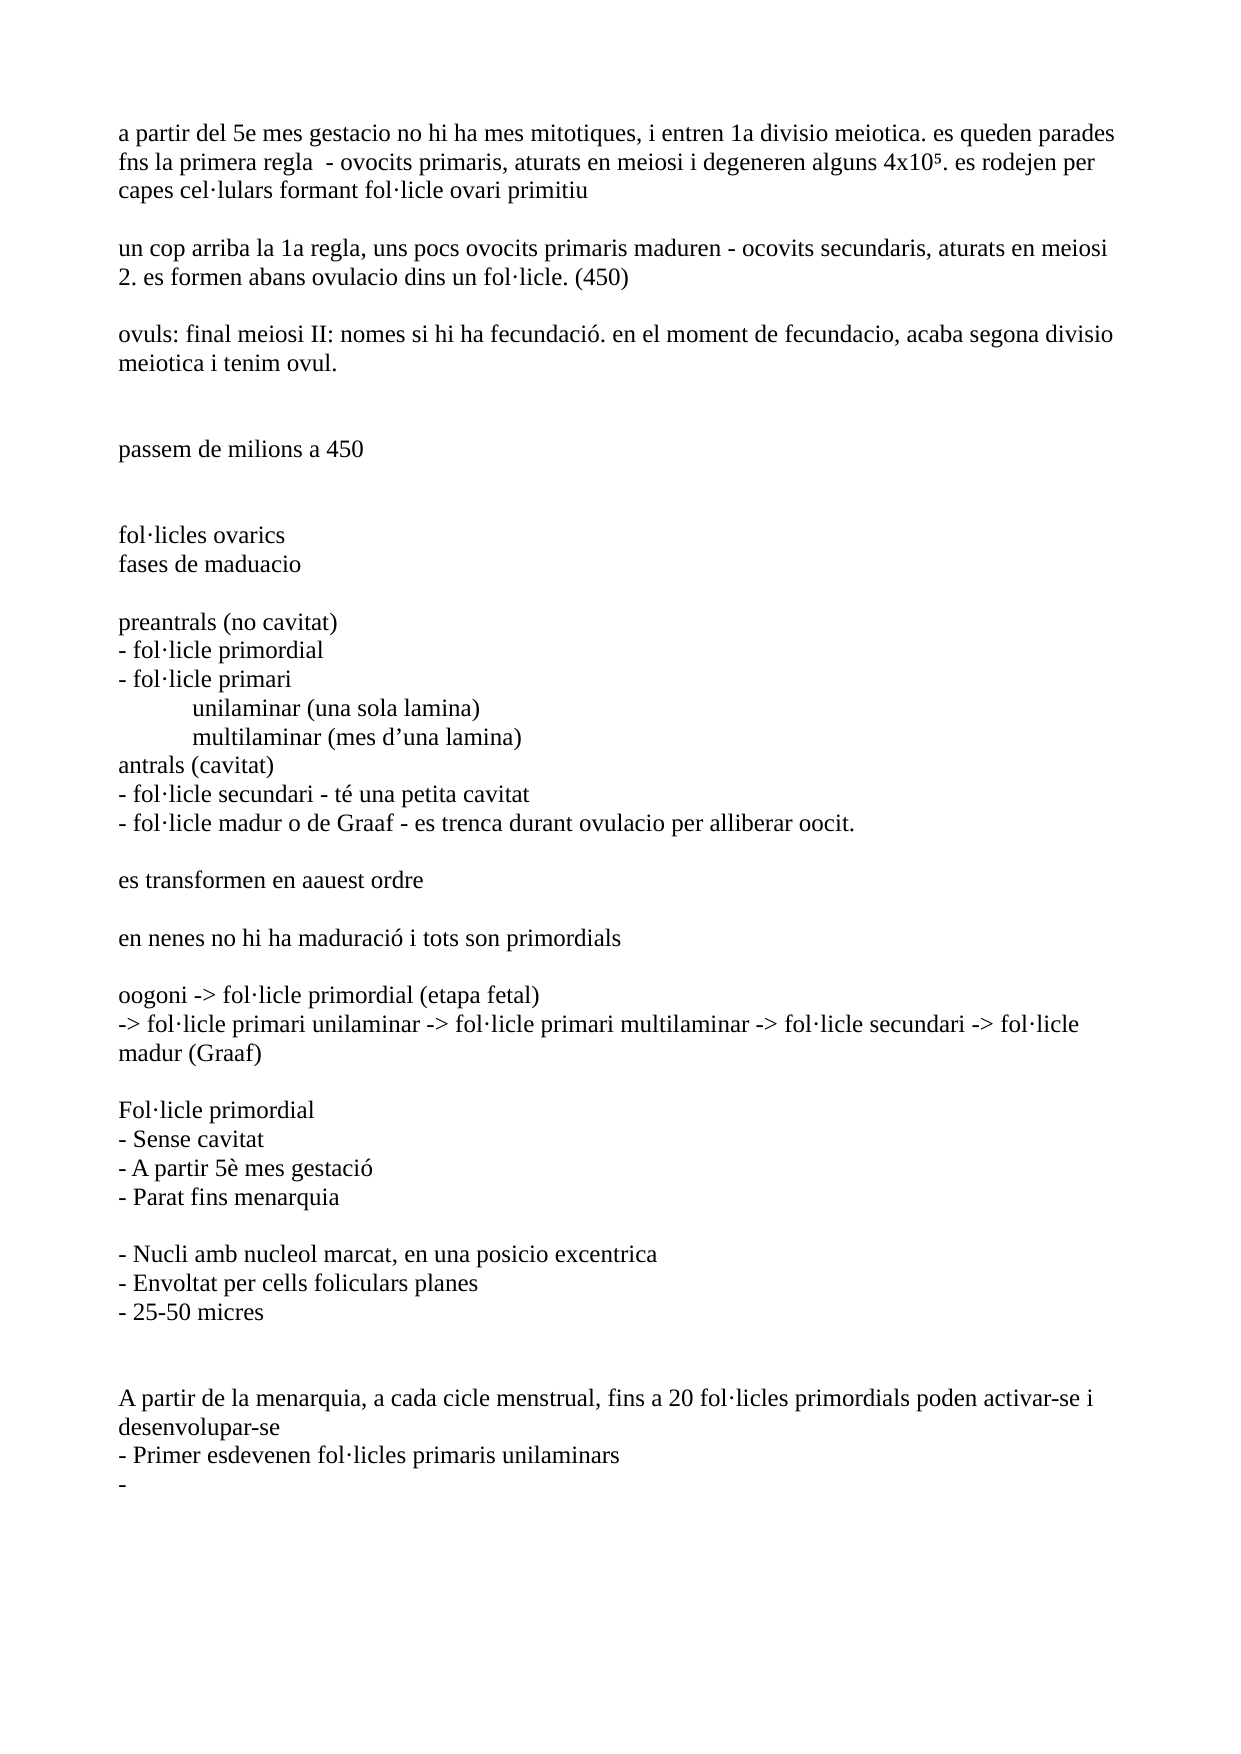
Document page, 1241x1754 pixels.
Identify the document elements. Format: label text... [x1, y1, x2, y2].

text multilaminar (mes d’una lamina) [118, 722, 1122, 751]
text preantrals (no cavitat) [118, 607, 1122, 636]
text un cop arriba la 1a regla, uns pocs ovocits primaris maduren - ocovits secundaris, aturats en meiosi 2. es formen abans ovulacio dins un fol·licle. (450) [118, 233, 1122, 291]
text A partir de la menarquia, a cada cicle menstrual, fins a 20 fol·licles primordials poden activar-se i desenvolupar-se [118, 1383, 1122, 1441]
text unilaminar (una sola lamina) [118, 693, 1122, 722]
text Fol·licle primordial [118, 1096, 1122, 1124]
text fol·licles ovarics [118, 521, 1122, 549]
text -> fol·licle primari unilaminar -> fol·licle primari multilaminar -> fol·licle secundari -> fol·licle madur (Graaf) [118, 1009, 1122, 1067]
text oogoni -> fol·licle primordial (etapa fetal) [118, 981, 1122, 1009]
text es transformen en aauest ordre [118, 866, 1122, 894]
text a partir del 5e mes gestacio no hi ha mes mitotiques, i entren 1a divisio meiotica. es queden parades fns la primera regla - ovocits primaris, aturats en meiosi i degeneren alguns 4x10⁵. es rodejen per capes cel·lulars formant fol·licle ovari primitiu [118, 118, 1122, 204]
text - Primer esdevenen fol·licles primaris unilaminars [118, 1441, 1122, 1469]
text antrals (cavitat) [118, 751, 1122, 779]
text - [118, 1469, 1122, 1498]
text - 25-50 micres [118, 1297, 1122, 1326]
text - fol·licle madur o de Graaf - es trenca durant ovulacio per alliberar oocit. [118, 808, 1122, 837]
text - fol·licle primordial [118, 636, 1122, 664]
text passem de milions a 450 [118, 434, 1122, 463]
text - Sense cavitat [118, 1124, 1122, 1153]
text - Envoltat per cells foliculars planes [118, 1268, 1122, 1297]
text fases de maduacio [118, 549, 1122, 578]
text - Nucli amb nucleol marcat, en una posicio excentrica [118, 1239, 1122, 1268]
text - fol·licle primari [118, 664, 1122, 693]
text - Parat fins menarquia [118, 1182, 1122, 1211]
text ovuls: final meiosi II: nomes si hi ha fecundació. en el moment de fecundacio, acaba segona divisio meiotica i tenim ovul. [118, 319, 1122, 377]
text en nenes no hi ha maduració i tots son primordials [118, 923, 1122, 952]
text - A partir 5è mes gestació [118, 1153, 1122, 1182]
text - fol·licle secundari - té una petita cavitat [118, 779, 1122, 808]
